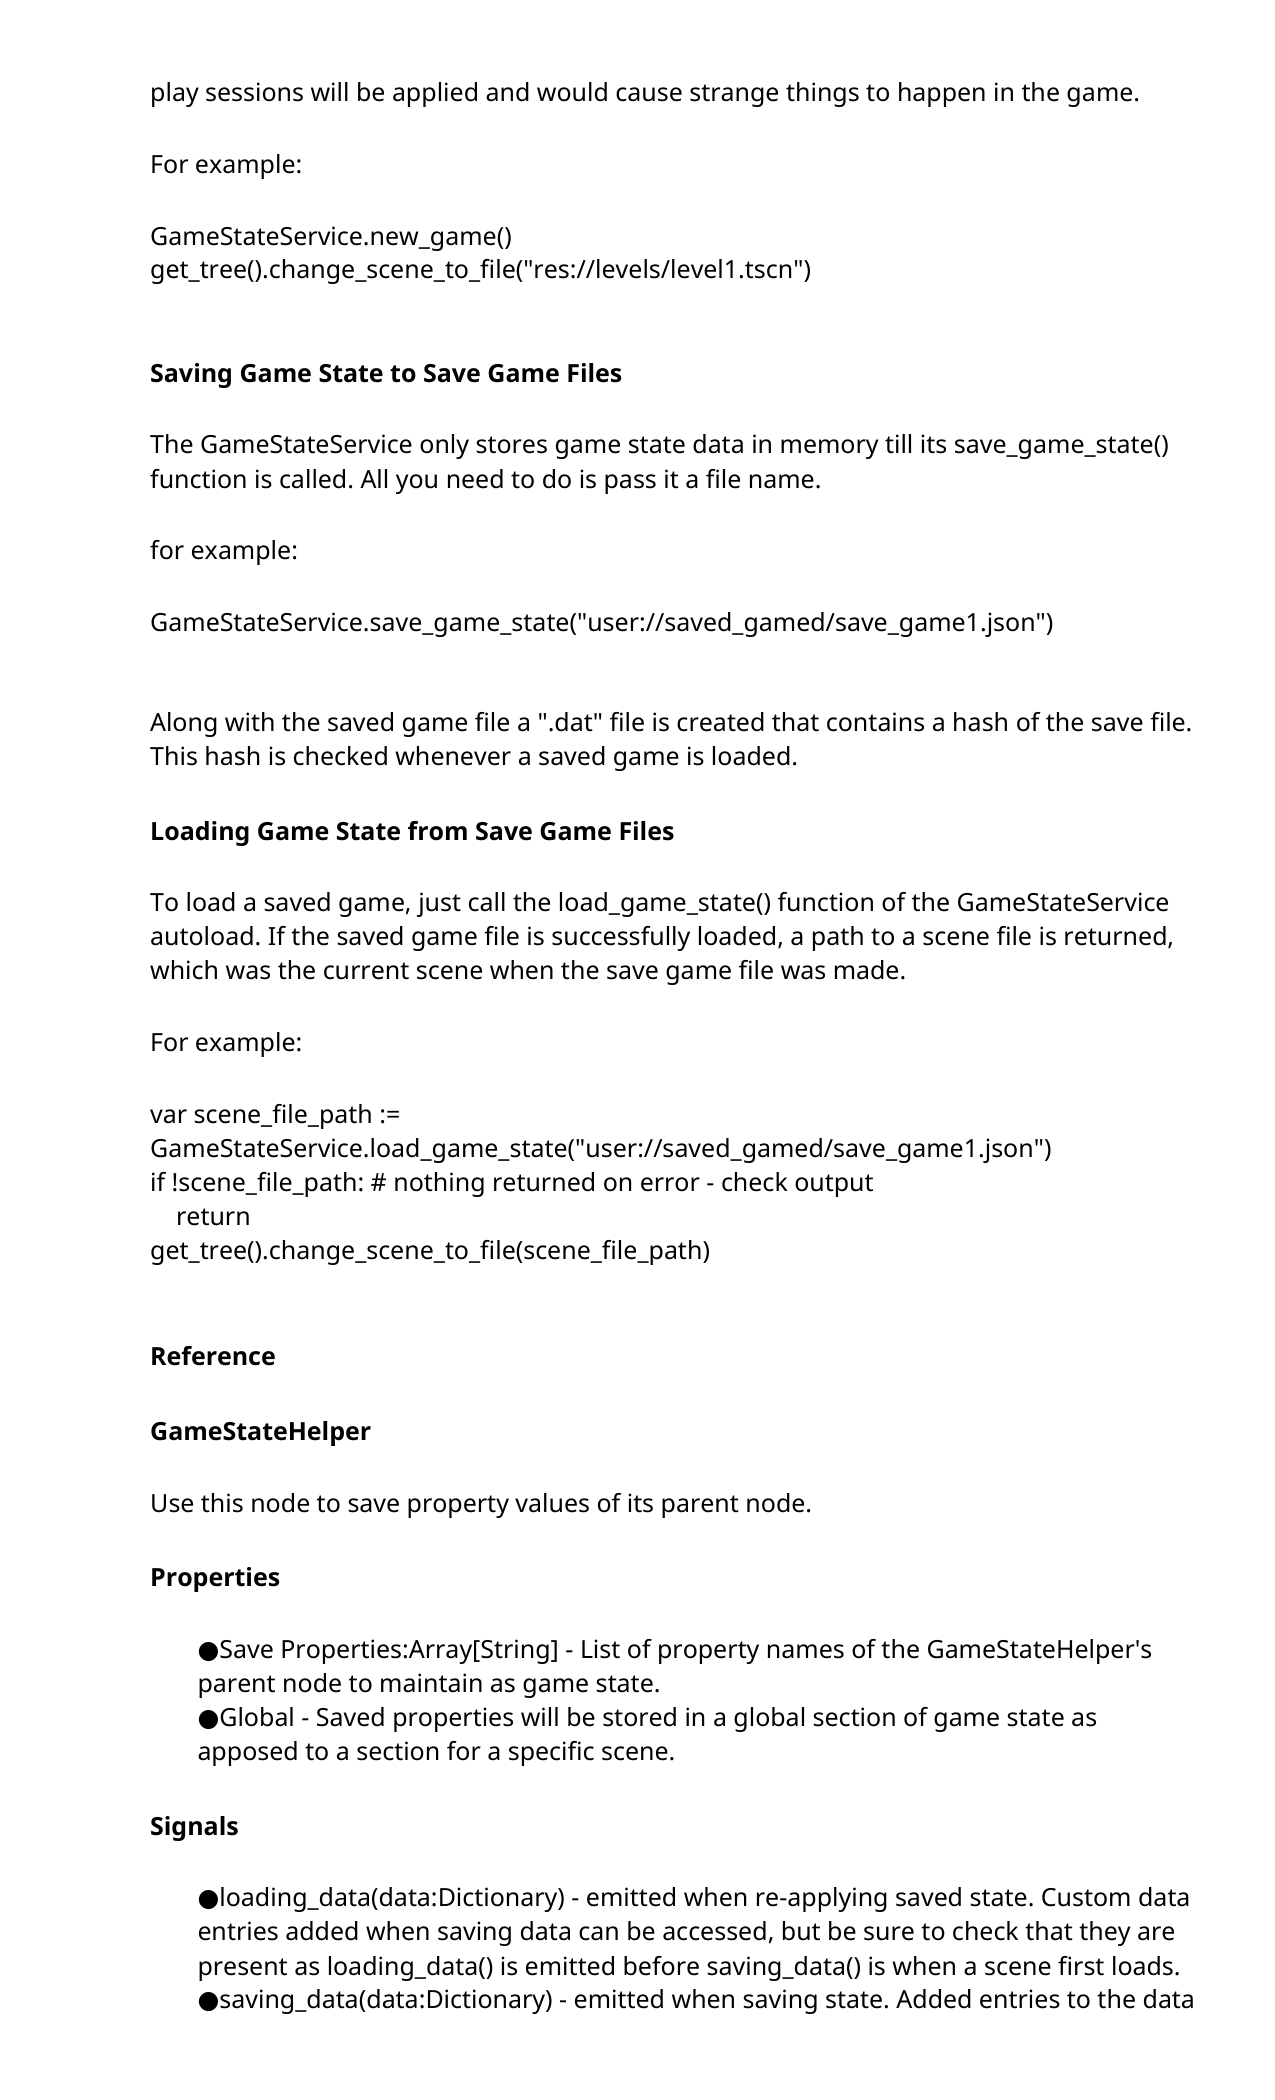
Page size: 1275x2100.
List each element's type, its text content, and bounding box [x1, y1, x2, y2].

text GameStateHelper [150, 1414, 1200, 1448]
text For example: [150, 1025, 1200, 1059]
text Properties [150, 1560, 1200, 1594]
text To load a saved game, just call the load_game_state() function of the GameStateService autoload. If the saved game file is successfully loaded, a path to a scene file is returned, which was the current scene when the save game file was made. [150, 885, 1200, 987]
text Signals [150, 1808, 1200, 1842]
text get_tree().change_scene_to_file("res://levels/level1.tscn") [150, 252, 1200, 286]
text return [150, 1198, 1200, 1232]
text Reference [150, 1339, 1200, 1373]
list Save Properties:Array[String] - List of property names of the GameStateHelper's parent node to maintain as game state. [150, 1632, 1200, 1700]
text GameStateService.save_game_state("user://saved_gamed/save_game1.json") [150, 604, 1200, 638]
text var scene_file_path := GameStateService.load_game_state("user://saved_gamed/save_game1.json") [150, 1096, 1200, 1164]
text play sessions will be applied and would cause strange things to happen in the game. [150, 75, 1200, 109]
text The GameStateService only stores game state data in memory till its save_game_state() function is called. All you need to do is pass it a file name. [150, 427, 1200, 495]
text For example: [150, 147, 1200, 181]
text Saving Game State to Save Game Files [150, 356, 1200, 390]
text if !scene_file_path: # nothing returned on error - check output [150, 1164, 1200, 1198]
text for example: [150, 533, 1200, 567]
text Use this node to save property values of its parent node. [150, 1485, 1200, 1519]
text Loading Game State from Save Game Files [150, 813, 1200, 847]
list saving_data(data:Dictionary) - emitted when saving state. Added entries to the data [150, 1982, 1200, 2016]
list Global - Saved properties will be stored in a global section of game state as apposed to a section for a specific scene. [150, 1700, 1200, 1768]
list loading_data(data:Dictionary) - emitted when re-applying saved state. Custom data entries added when saving data can be accessed, but be sure to check that they are present as loading_data() is emitted before saving_data() is when a scene first loads. [150, 1880, 1200, 1982]
text get_tree().change_scene_to_file(scene_file_path) [150, 1232, 1200, 1267]
text GameStateService.new_game() [150, 218, 1200, 252]
text Along with the saved game file a ".dat" file is created that contains a hash of the save file. This hash is checked whenever a saved game is loaded. [150, 705, 1200, 773]
